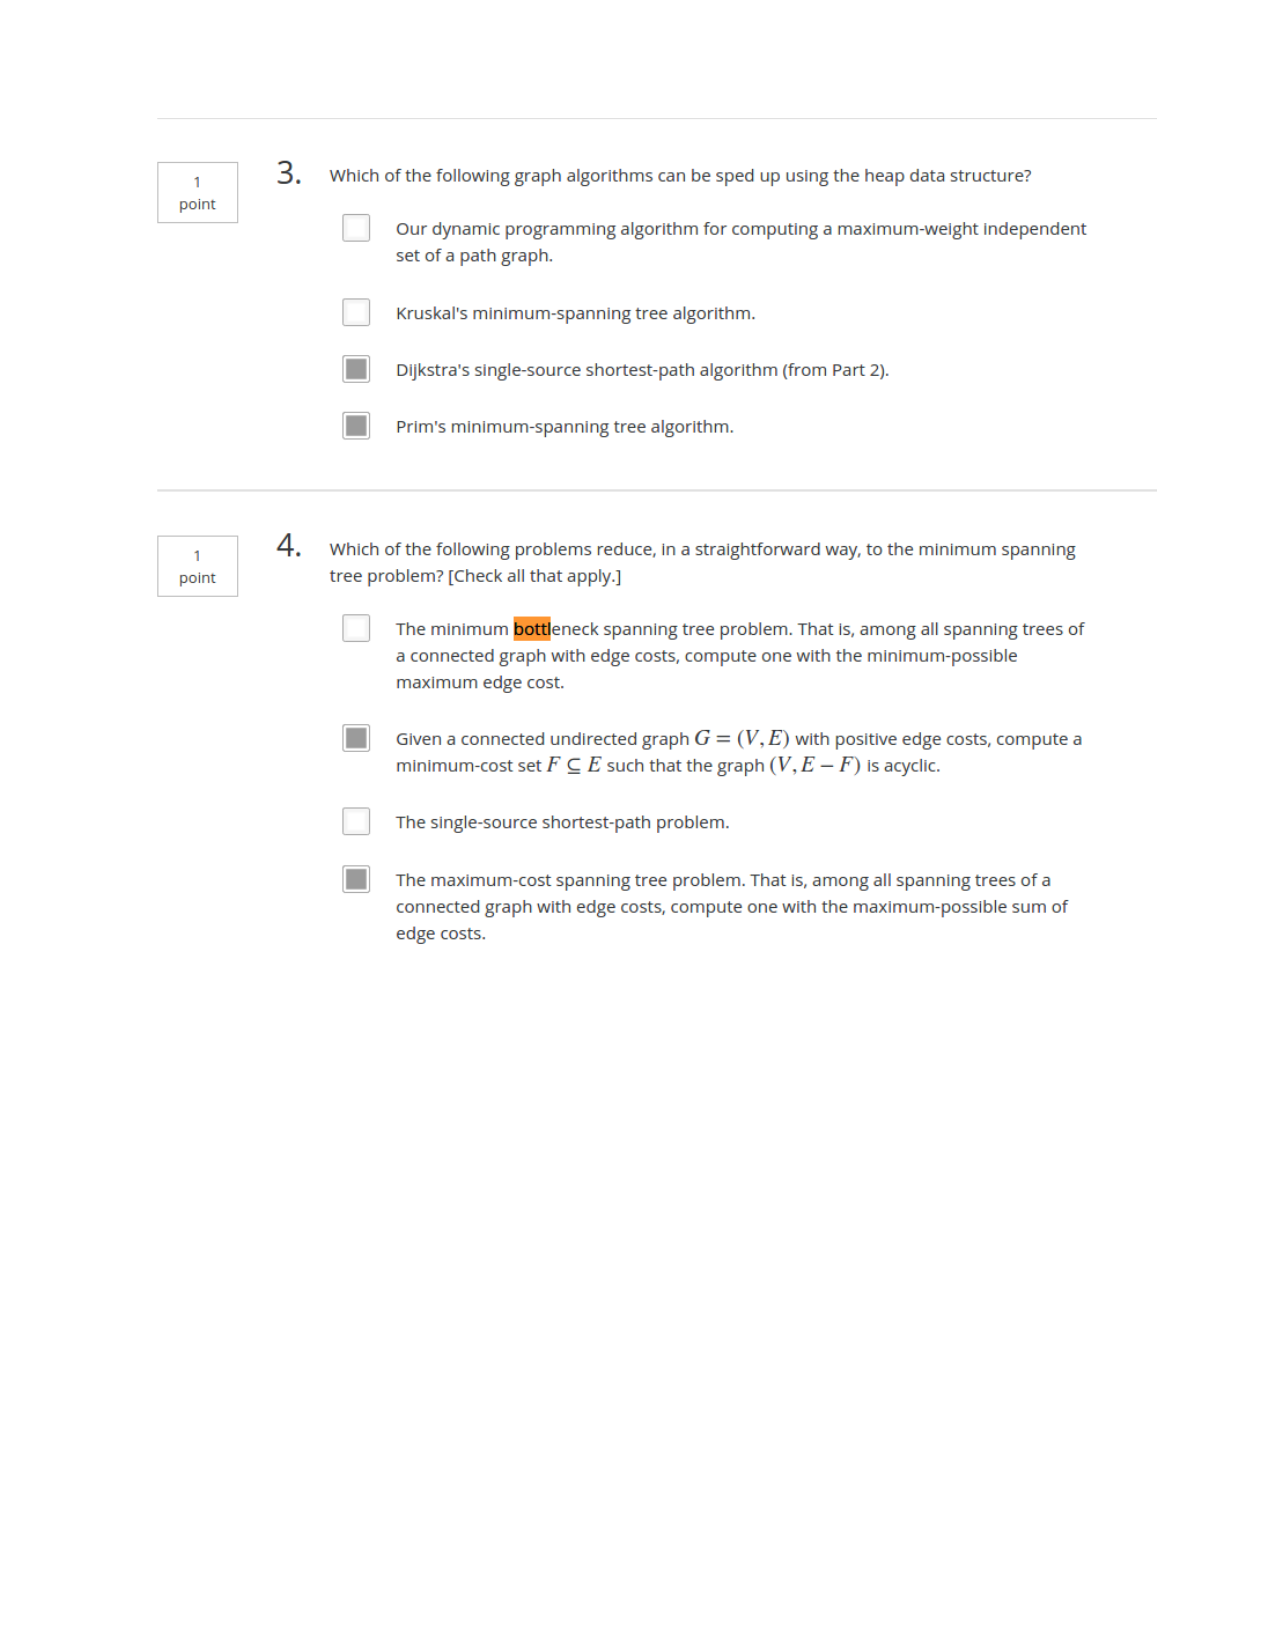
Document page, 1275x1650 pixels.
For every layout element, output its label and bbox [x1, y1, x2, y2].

picture [118, 118, 1157, 966]
